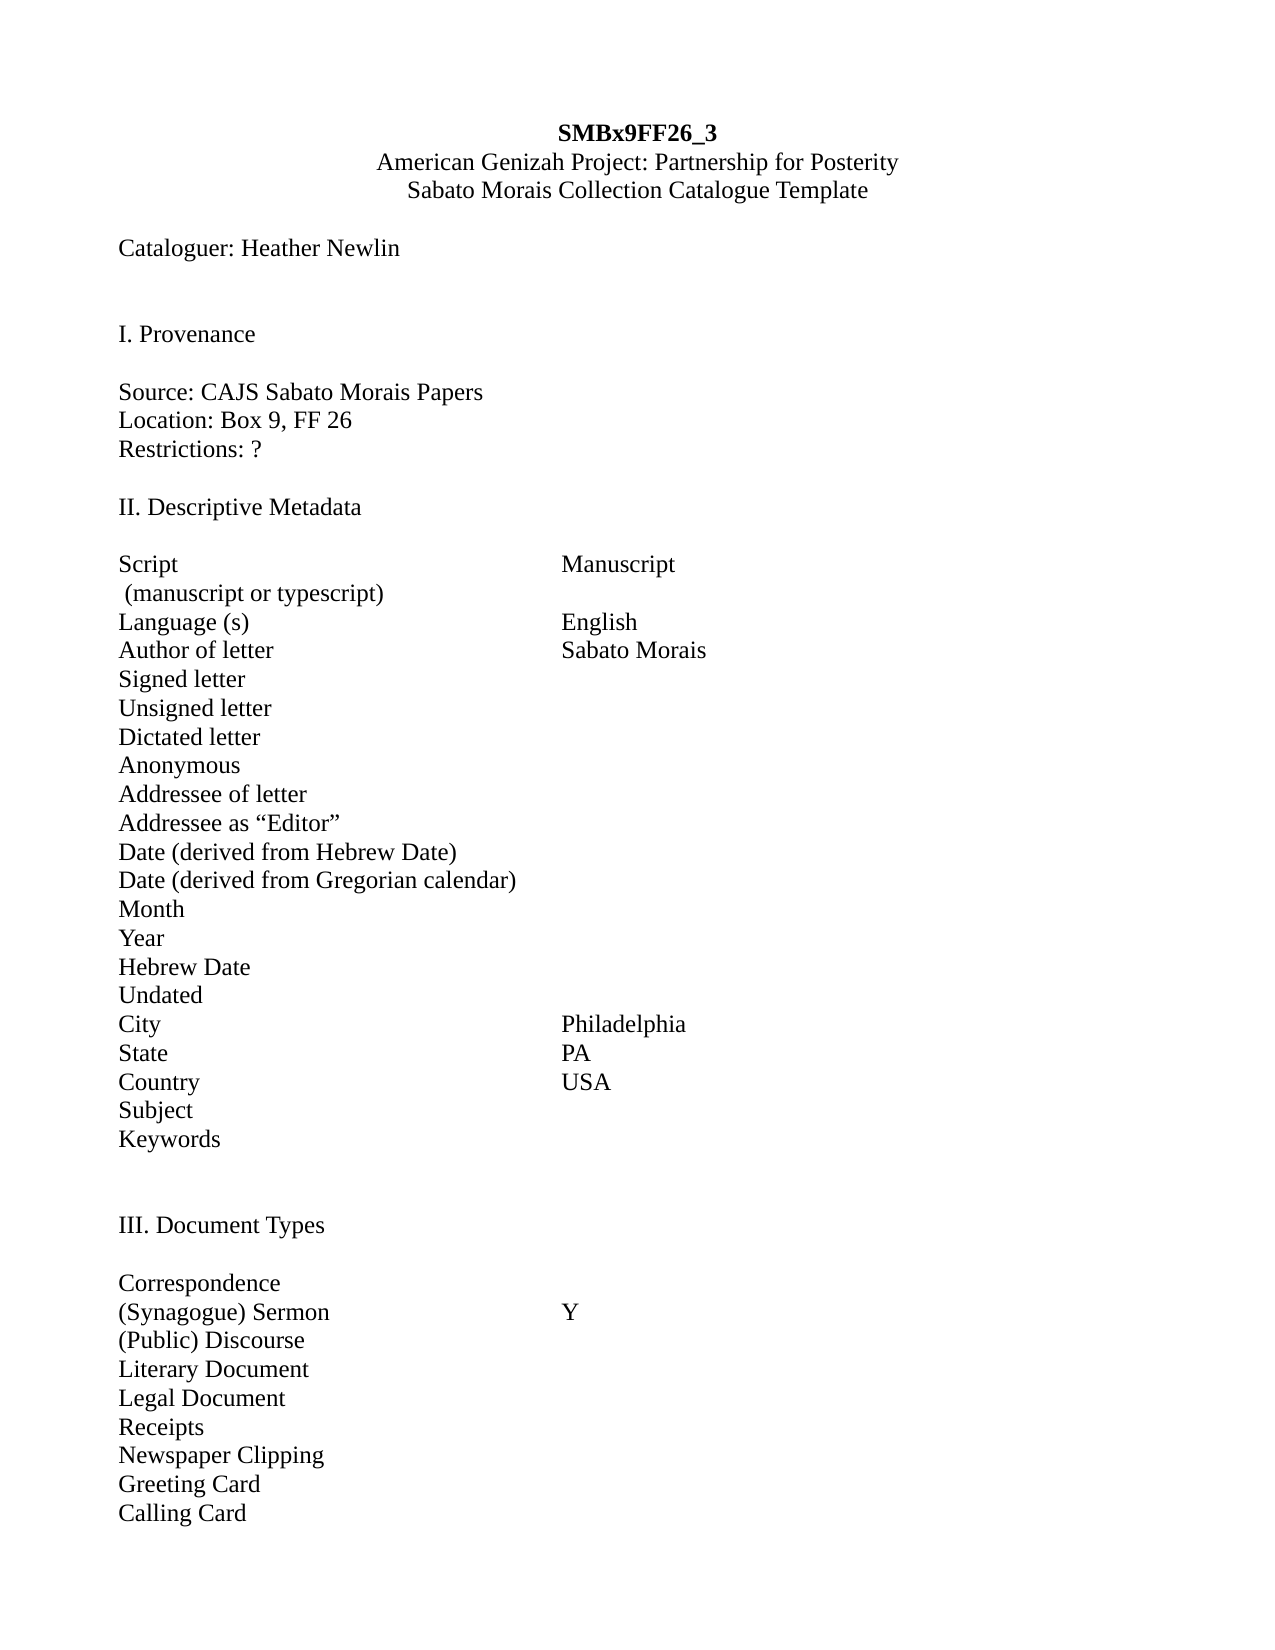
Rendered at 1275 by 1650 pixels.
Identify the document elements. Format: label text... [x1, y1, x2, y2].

text Newspaper Clipping [118, 1441, 1157, 1469]
text Subject [118, 1096, 1157, 1124]
text Country USA [118, 1067, 1157, 1096]
text Language (s) English [118, 607, 1157, 636]
text City Philadelphia [118, 1009, 1157, 1038]
text Location: Box 9, FF 26 [118, 406, 1157, 434]
text (Synagogue) Sermon Y [118, 1297, 1157, 1326]
text (Public) Discourse [118, 1326, 1157, 1354]
text Correspondence [118, 1268, 1157, 1297]
text Undated [118, 981, 1157, 1009]
text (manuscript or typescript) [118, 578, 1157, 607]
text Addressee of letter [118, 779, 1157, 808]
text Signed letter [118, 664, 1157, 693]
text Unsigned letter [118, 693, 1157, 722]
text Literary Document [118, 1354, 1157, 1383]
text State PA [118, 1038, 1157, 1067]
text Cataloguer: Heather Newlin [118, 233, 1157, 262]
text Sabato Morais Collection Catalogue Template [118, 176, 1157, 204]
text Date (derived from Gregorian calendar) [118, 866, 1157, 894]
text Date (derived from Hebrew Date) [118, 837, 1157, 866]
text Keywords [118, 1124, 1157, 1153]
text III. Document Types [118, 1211, 1157, 1239]
text Month [118, 894, 1157, 923]
text I. Provenance [118, 319, 1157, 348]
text Calling Card [118, 1498, 1157, 1527]
text Addressee as “Editor” [118, 808, 1157, 837]
text Anonymous [118, 751, 1157, 779]
text Year [118, 923, 1157, 952]
text Script Manuscript [118, 549, 1157, 578]
text American Genizah Project: Partnership for Posterity [118, 147, 1157, 176]
text Hebrew Date [118, 952, 1157, 981]
text Source: CAJS Sabato Morais Papers [118, 377, 1157, 406]
text Greeting Card [118, 1469, 1157, 1498]
text Restrictions: ? [118, 434, 1157, 463]
text Receipts [118, 1412, 1157, 1441]
text SMBx9FF26_3 [118, 118, 1157, 147]
text Author of letter Sabato Morais [118, 636, 1157, 664]
text II. Descriptive Metadata [118, 492, 1157, 521]
text Dictated letter [118, 722, 1157, 751]
text Legal Document [118, 1383, 1157, 1412]
